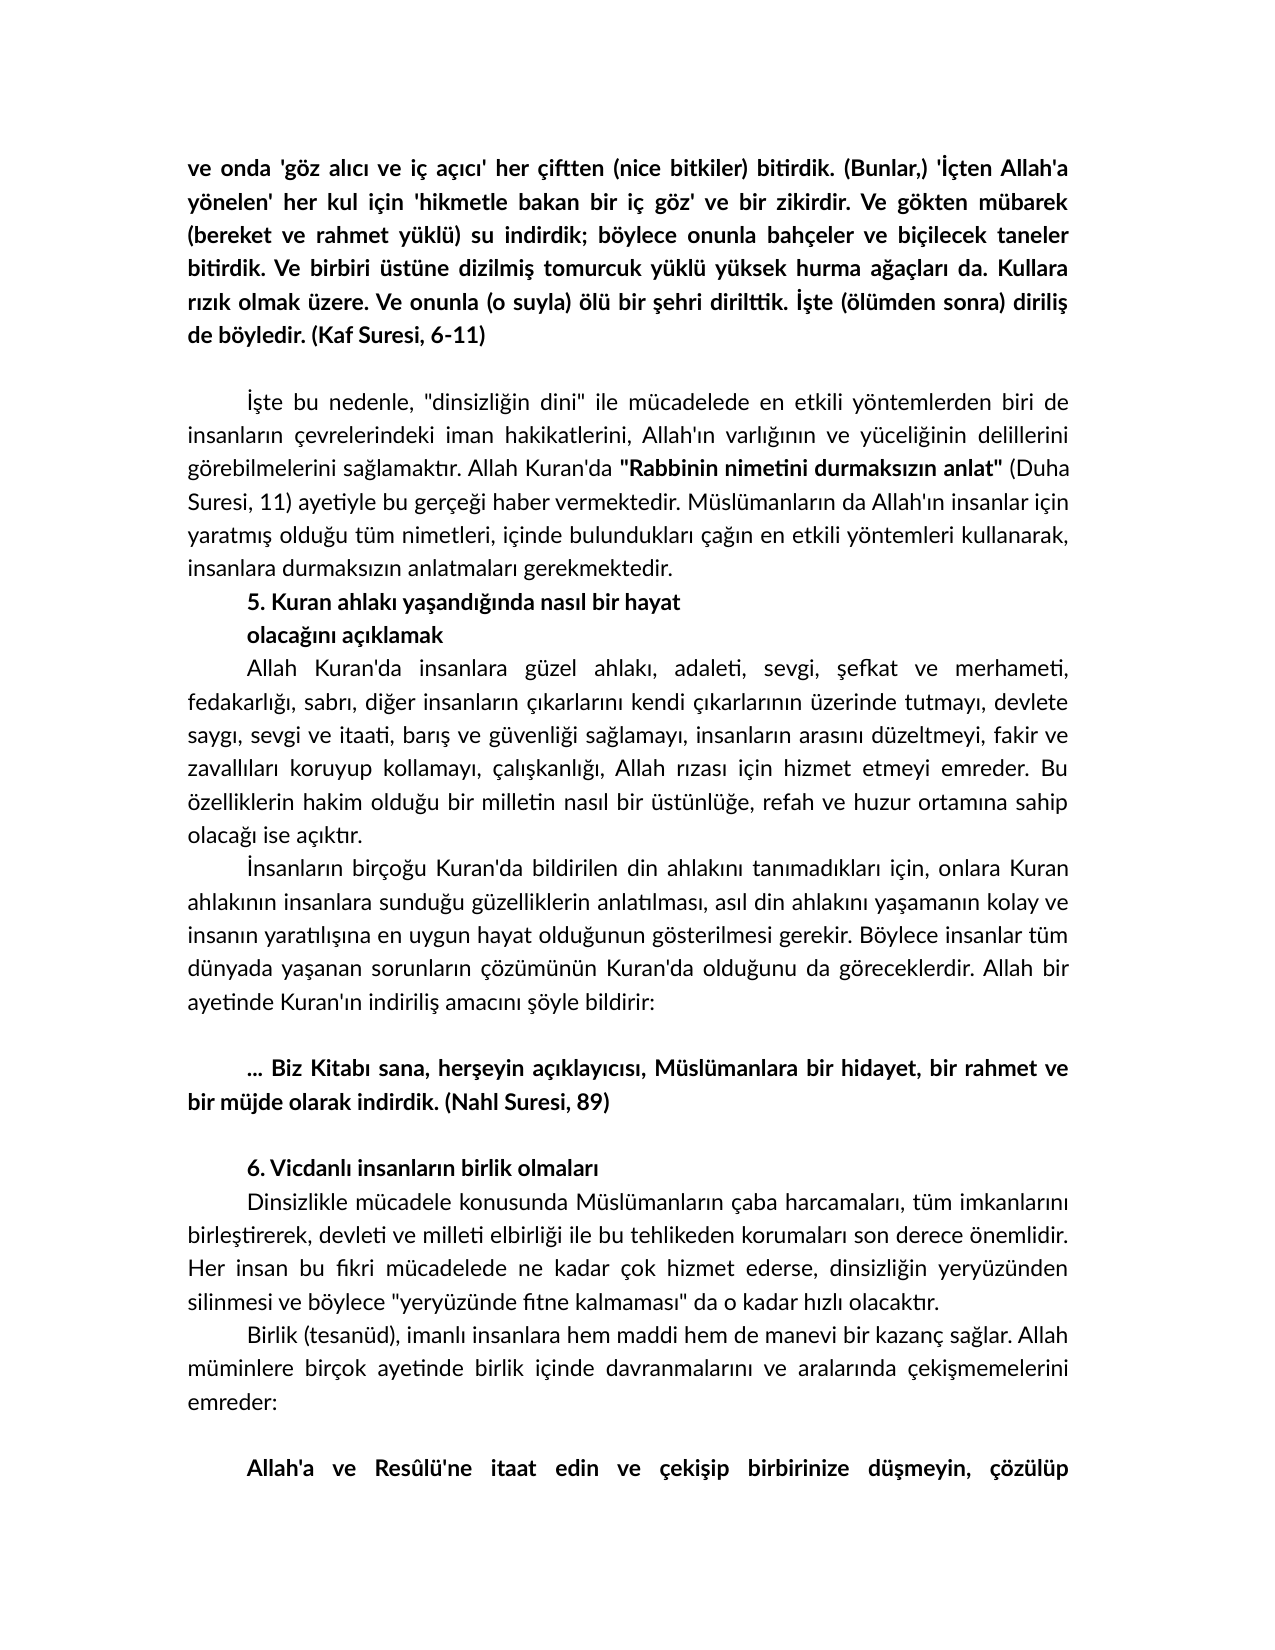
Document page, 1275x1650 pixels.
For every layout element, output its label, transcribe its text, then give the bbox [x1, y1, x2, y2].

text ... Biz Kitabı sana, herşeyin açıklayıcısı, Müslümanlara bir hidayet, bir rahmet ve bir müjde olarak indirdik. (Nahl Suresi, 89) [187, 1050, 1070, 1117]
text Birlik (tesanüd), imanlı insanlara hem maddi hem de manevi bir kazanç sağlar. Allah müminlere birçok ayetinde birlik içinde davranmalarını ve aralarında çekişmemelerini emreder: [187, 1317, 1070, 1417]
text Allah Kuran'da insanlara güzel ahlakı, adaleti, sevgi, şefkat ve merhameti, fedakarlığı, sabrı, diğer insanların çıkarlarını kendi çıkarlarının üzerinde tutmayı, devlete saygı, sevgi ve itaati, barış ve güvenliği sağlamayı, insanların arasını düzeltmeyi, fakir ve zavallıları koruyup kollamayı, çalışkanlığı, Allah rızası için hizmet etmeyi emreder. Bu özelliklerin hakim olduğu bir milletin nasıl bir üstünlüğe, refah ve huzur ortamına sahip olacağı ise açıktır. [187, 650, 1070, 850]
text 5. Kuran ahlakı yaşandığında nasıl bir hayat [187, 583, 1070, 617]
text İnsanların birçoğu Kuran'da bildirilen din ahlakını tanımadıkları için, onlara Kuran ahlakının insanlara sunduğu güzelliklerin anlatılması, asıl din ahlakını yaşamanın kolay ve insanın yaratılışına en uygun hayat olduğunun gösterilmesi gerekir. Böylece insanlar tüm dünyada yaşanan sorunların çözümünün Kuran'da olduğunu da göreceklerdir. Allah bir ayetinde Kuran'ın indiriliş amacını şöyle bildirir: [187, 850, 1070, 1017]
text Allah'a ve Resûlü'ne itaat edin ve çekişip birbirinize düşmeyin, çözülüp [187, 1450, 1070, 1483]
text ve onda 'göz alıcı ve iç açıcı' her çiftten (nice bitkiler) bitirdik. (Bunlar,) 'İçten Allah'a yönelen' her kul için 'hikmetle bakan bir iç göz' ve bir zikirdir. Ve gökten mübarek (bereket ve rahmet yüklü) su indirdik; böylece onunla bahçeler ve biçilecek taneler bitirdik. Ve birbiri üstüne dizilmiş tomurcuk yüklü yüksek hurma ağaçları da. Kullara rızık olmak üzere. Ve onunla (o suyla) ölü bir şehri dirilttik. İşte (ölümden sonra) diriliş de böyledir. (Kaf Suresi, 6-11) [187, 150, 1070, 350]
text İşte bu nedenle, "dinsizliğin dini" ile mücadelede en etkili yöntemlerden biri de insanların çevrelerindeki iman hakikatlerini, Allah'ın varlığının ve yüceliğinin delillerini görebilmelerini sağlamaktır. Allah Kuran'da "Rabbinin nimetini durmaksızın anlat" (Duha Suresi, 11) ayetiyle bu gerçeği haber vermektedir. Müslümanların da Allah'ın insanlar için yaratmış olduğu tüm nimetleri, içinde bulundukları çağın en etkili yöntemleri kullanarak, insanlara durmaksızın anlatmaları gerekmektedir. [187, 383, 1070, 583]
text Dinsizlikle mücadele konusunda Müslümanların çaba harcamaları, tüm imkanlarını birleştirerek, devleti ve milleti elbirliği ile bu tehlikeden korumaları son derece önemlidir. Her insan bu fikri mücadelede ne kadar çok hizmet ederse, dinsizliğin yeryüzünden silinmesi ve böylece "yeryüzünde fitne kalmaması" da o kadar hızlı olacaktır. [187, 1183, 1070, 1317]
text olacağını açıklamak [187, 617, 1070, 650]
text 6. Vicdanlı insanların birlik olmaları [187, 1150, 1070, 1183]
